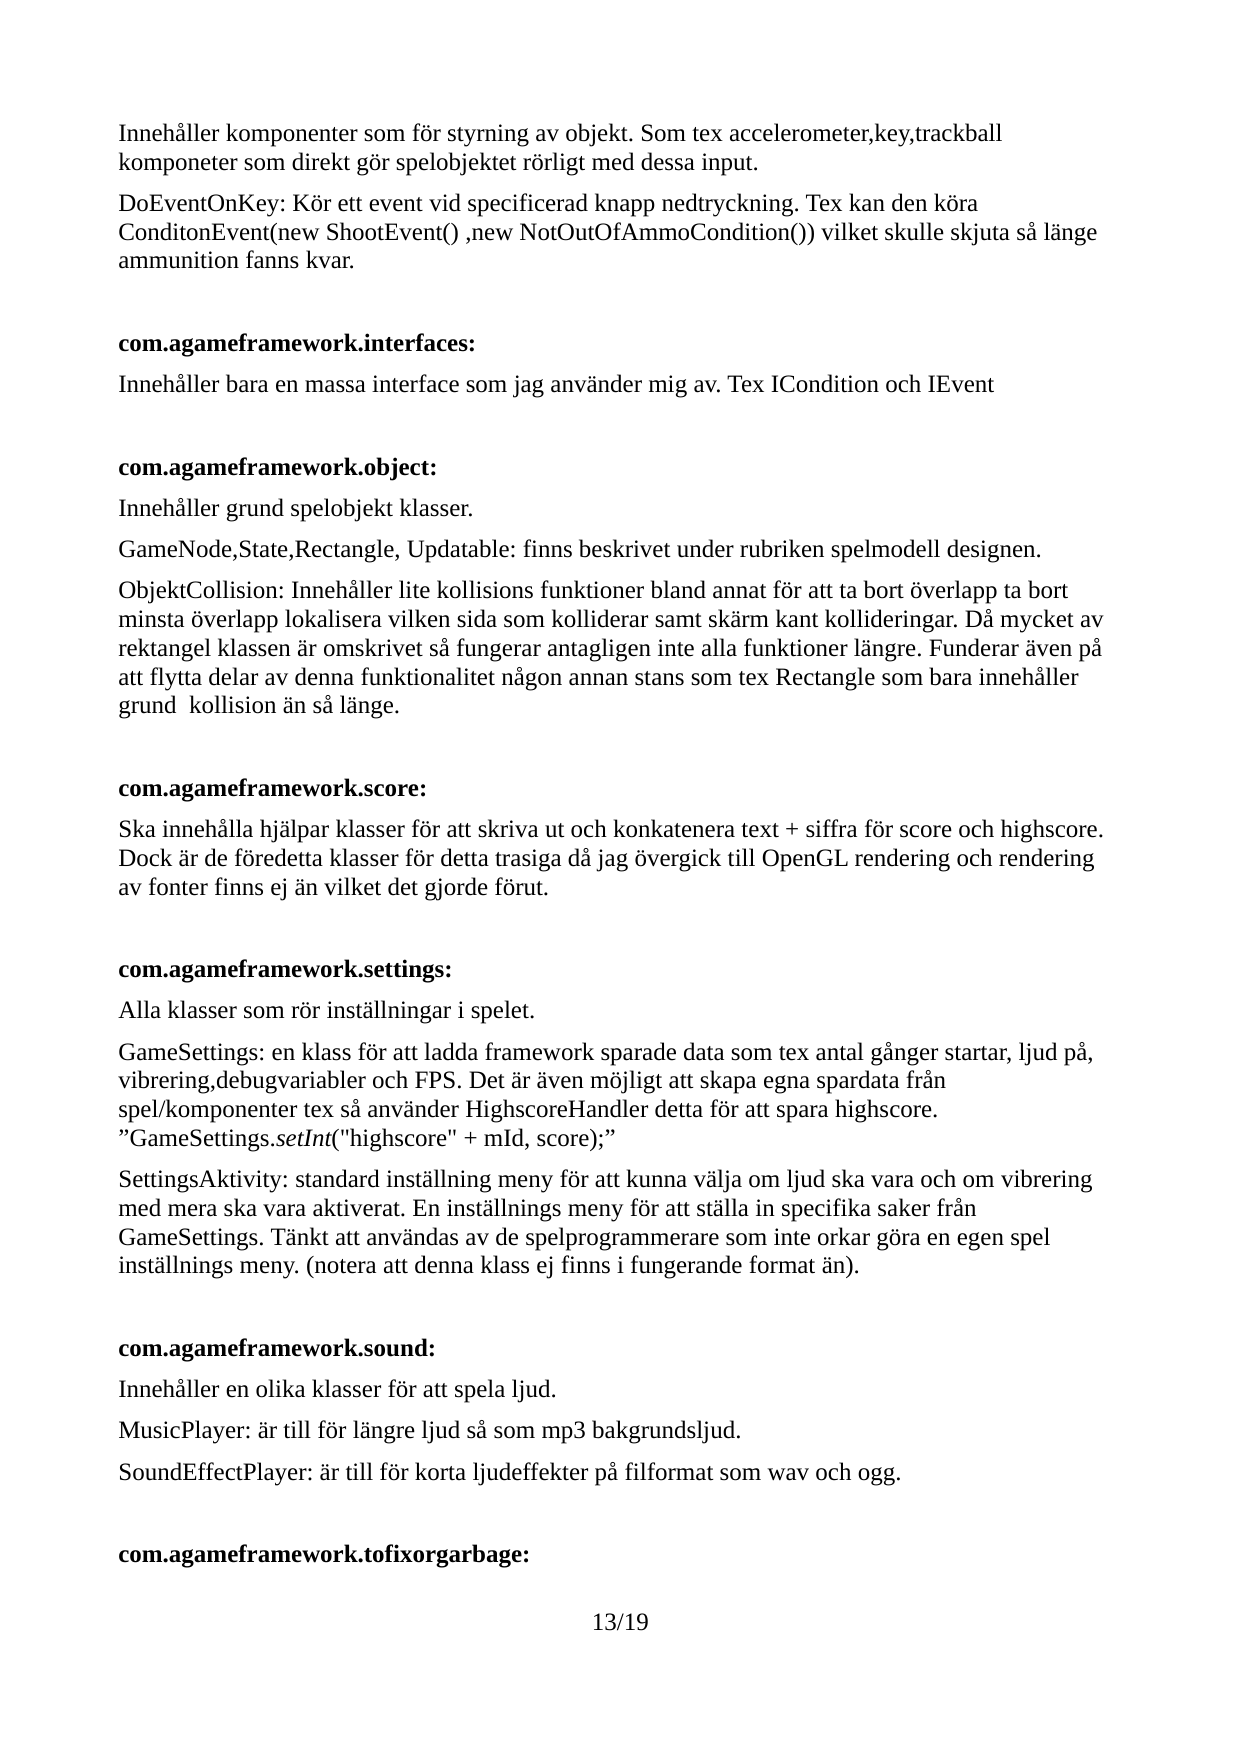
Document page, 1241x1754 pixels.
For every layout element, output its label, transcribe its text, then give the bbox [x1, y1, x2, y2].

text com.agameframework.interfaces: [118, 328, 1122, 357]
text SettingsAktivity: standard inställning meny för att kunna välja om ljud ska vara och om vibrering med mera ska vara aktiverat. En inställnings meny för att ställa in specifika saker från GameSettings. Tänkt att användas av de spelprogrammerare som inte orkar göra en egen spel inställnings meny. (notera att denna klass ej finns i fungerande format än). [118, 1164, 1122, 1279]
text GameSettings: en klass för att ladda framework sparade data som tex antal gånger startar, ljud på, vibrering,debugvariabler och FPS. Det är även möjligt att skapa egna spardata från spel/komponenter tex så använder HighscoreHandler detta för att spara highscore. ”GameSettings.setInt("highscore" + mId, score);” [118, 1037, 1122, 1152]
text MusicPlayer: är till för längre ljud så som mp3 bakgrundsljud. [118, 1416, 1122, 1444]
text GameNode,State,Rectangle, Updatable: finns beskrivet under rubriken spelmodell designen. [118, 534, 1122, 563]
text Innehåller grund spelobjekt klasser. [118, 493, 1122, 522]
text DoEventOnKey: Kör ett event vid specificerad knapp nedtryckning. Tex kan den köra ConditonEvent(new ShootEvent() ,new NotOutOfAmmoCondition()) vilket skulle skjuta så länge ammunition fanns kvar. [118, 188, 1122, 274]
text com.agameframework.tofixorgarbage: [118, 1539, 1122, 1568]
text com.agameframework.settings: [118, 954, 1122, 983]
text SoundEffectPlayer: är till för korta ljudeffekter på filformat som wav och ogg. [118, 1457, 1122, 1486]
text ObjektCollision: Innehåller lite kollisions funktioner bland annat för att ta bort överlapp ta bort minsta överlapp lokalisera vilken sida som kolliderar samt skärm kant kollideringar. Då mycket av rektangel klassen är omskrivet så fungerar antagligen inte alla funktioner längre. Funderar även på att flytta delar av denna funktionalitet någon annan stans som tex Rectangle som bara innehåller grund kollision än så länge. [118, 576, 1122, 719]
text com.agameframework.score: [118, 773, 1122, 802]
text Ska innehålla hjälpar klasser för att skriva ut och konkatenera text + siffra för score och highscore. Dock är de föredetta klasser för detta trasiga då jag övergick till OpenGL rendering och rendering av fonter finns ej än vilket det gjorde förut. [118, 814, 1122, 901]
text Innehåller komponenter som för styrning av objekt. Som tex accelerometer,key,trackball komponeter som direkt gör spelobjektet rörligt med dessa input. [118, 118, 1122, 176]
text Alla klasser som rör inställningar i spelet. [118, 996, 1122, 1024]
text com.agameframework.sound: [118, 1333, 1122, 1362]
text Innehåller en olika klasser för att spela ljud. [118, 1374, 1122, 1403]
text Innehåller bara en massa interface som jag använder mig av. Tex ICondition och IEvent [118, 369, 1122, 398]
text com.agameframework.object: [118, 452, 1122, 481]
